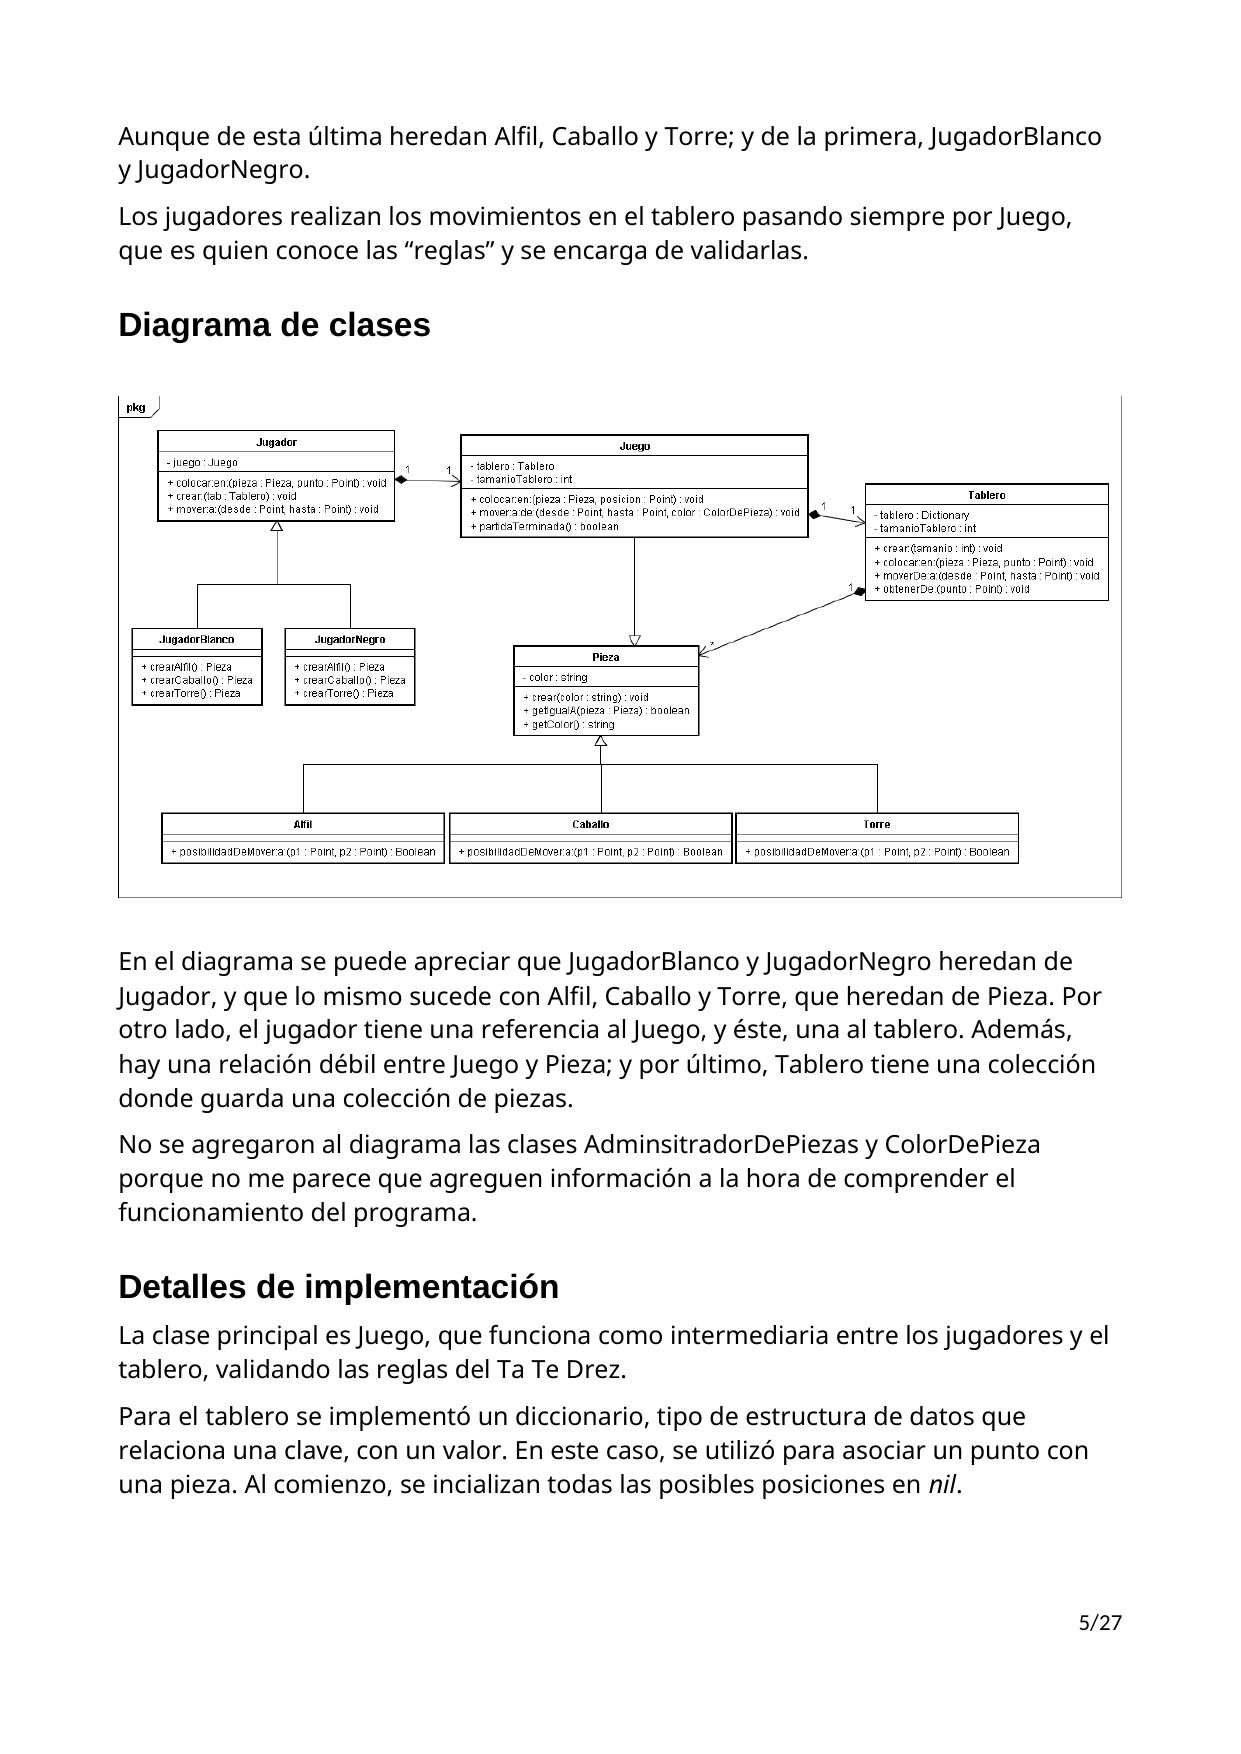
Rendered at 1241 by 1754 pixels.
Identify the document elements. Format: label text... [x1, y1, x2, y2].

text Los jugadores realizan los movimientos en el tablero pasando siempre por Juego, que es quien conoce las “reglas” y se encarga de validarlas. [118, 199, 1122, 267]
text No se agregaron al diagrama las clases AdminsitradorDePiezas y ColorDePieza porque no me parece que agreguen información a la hora de comprender el funcionamiento del programa. [118, 1127, 1122, 1229]
text La clase principal es Juego, que funciona como intermediaria entre los jugadores y el tablero, validando las reglas del Ta Te Drez. [118, 1318, 1122, 1386]
text En el diagrama se puede apreciar que JugadorBlanco y JugadorNegro heredan de Jugador, y que lo mismo sucede con Alfil, Caballo y Torre, que heredan de Pieza. Por otro lado, el jugador tiene una referencia al Juego, y éste, una al tablero. Además, hay una relación débil entre Juego y Pieza; y por último, Tablero tiene una colección donde guarda una colección de piezas. [118, 944, 1122, 1114]
picture [118, 396, 1122, 898]
subtitle Detalles de implementación [118, 1267, 1122, 1305]
subtitle Diagrama de clases [118, 304, 1122, 343]
text Para el tablero se implementó un diccionario, tipo de estructura de datos que relaciona una clave, con un valor. En este caso, se utilizó para asociar un punto con una pieza. Al comienzo, se incializan todas las posibles posiciones en nil. [118, 1398, 1122, 1501]
text Aunque de esta última heredan Alfil, Caballo y Torre; y de la primera, JugadorBlanco y JugadorNegro. [118, 118, 1122, 186]
